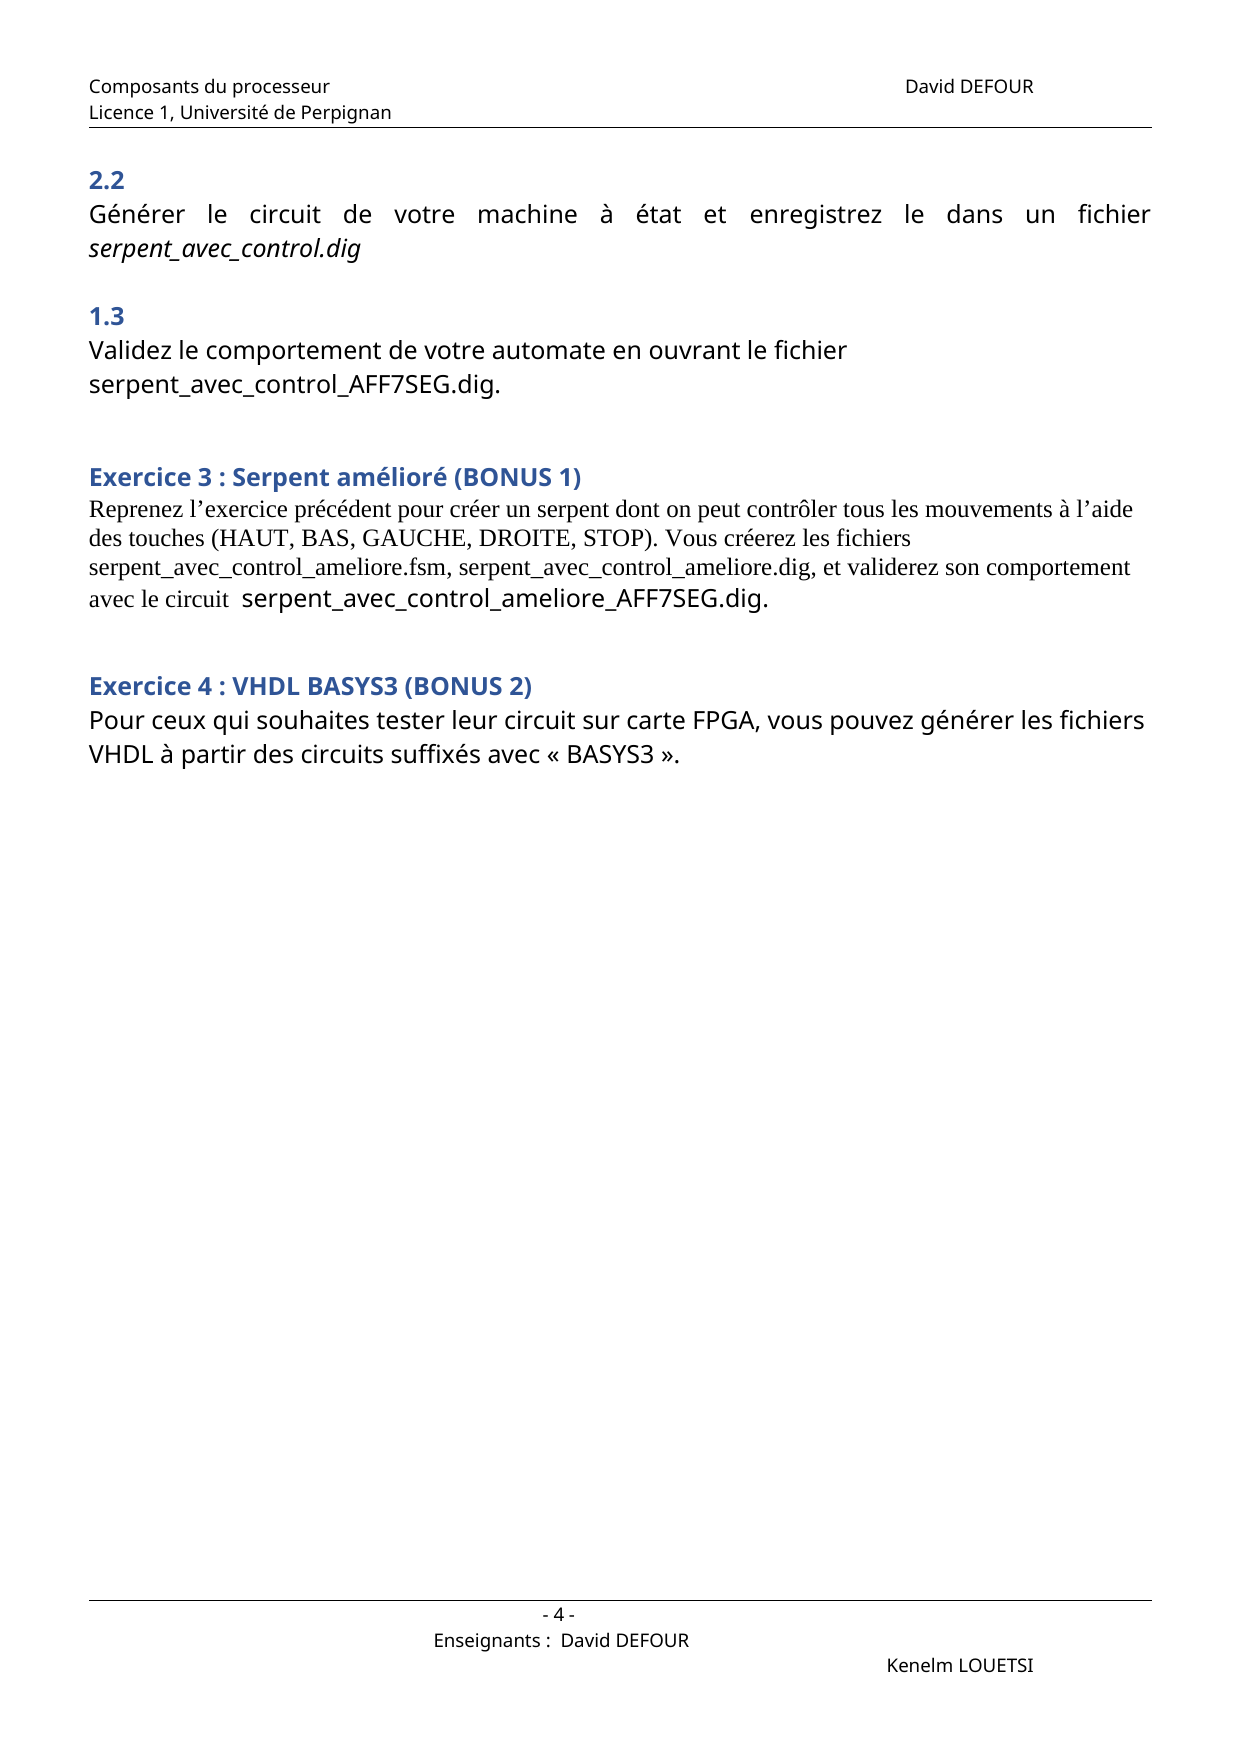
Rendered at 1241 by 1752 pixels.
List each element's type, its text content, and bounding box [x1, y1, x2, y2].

text 2.2 [89, 163, 1152, 197]
text Reprenez l’exercice précédent pour créer un serpent dont on peut contrôler tous les mouvements à l’aide des touches (HAUT, BAS, GAUCHE, DROITE, STOP). Vous créerez les fichiers serpent_avec_control_ameliore.fsm, serpent_avec_control_ameliore.dig, et validerez son comportement avec le circuit serpent_avec_control_ameliore_AFF7SEG.dig. [89, 494, 1152, 614]
text Validez le comportement de votre automate en ouvrant le fichier serpent_avec_control_AFF7SEG.dig. [89, 333, 1152, 401]
subtitle Exercice 4 : VHDL BASYS3 (BONUS 2) [89, 668, 1152, 702]
text Générer le circuit de votre machine à état et enregistrez le dans un fichier serpent_avec_control.dig [89, 197, 1152, 265]
text 1.3 [89, 299, 1152, 333]
subtitle Exercice 3 : Serpent amélioré (BONUS 1) [89, 460, 1152, 494]
text Pour ceux qui souhaites tester leur circuit sur carte FPGA, vous pouvez générer les fichiers VHDL à partir des circuits suffixés avec « BASYS3 ». [89, 702, 1152, 770]
